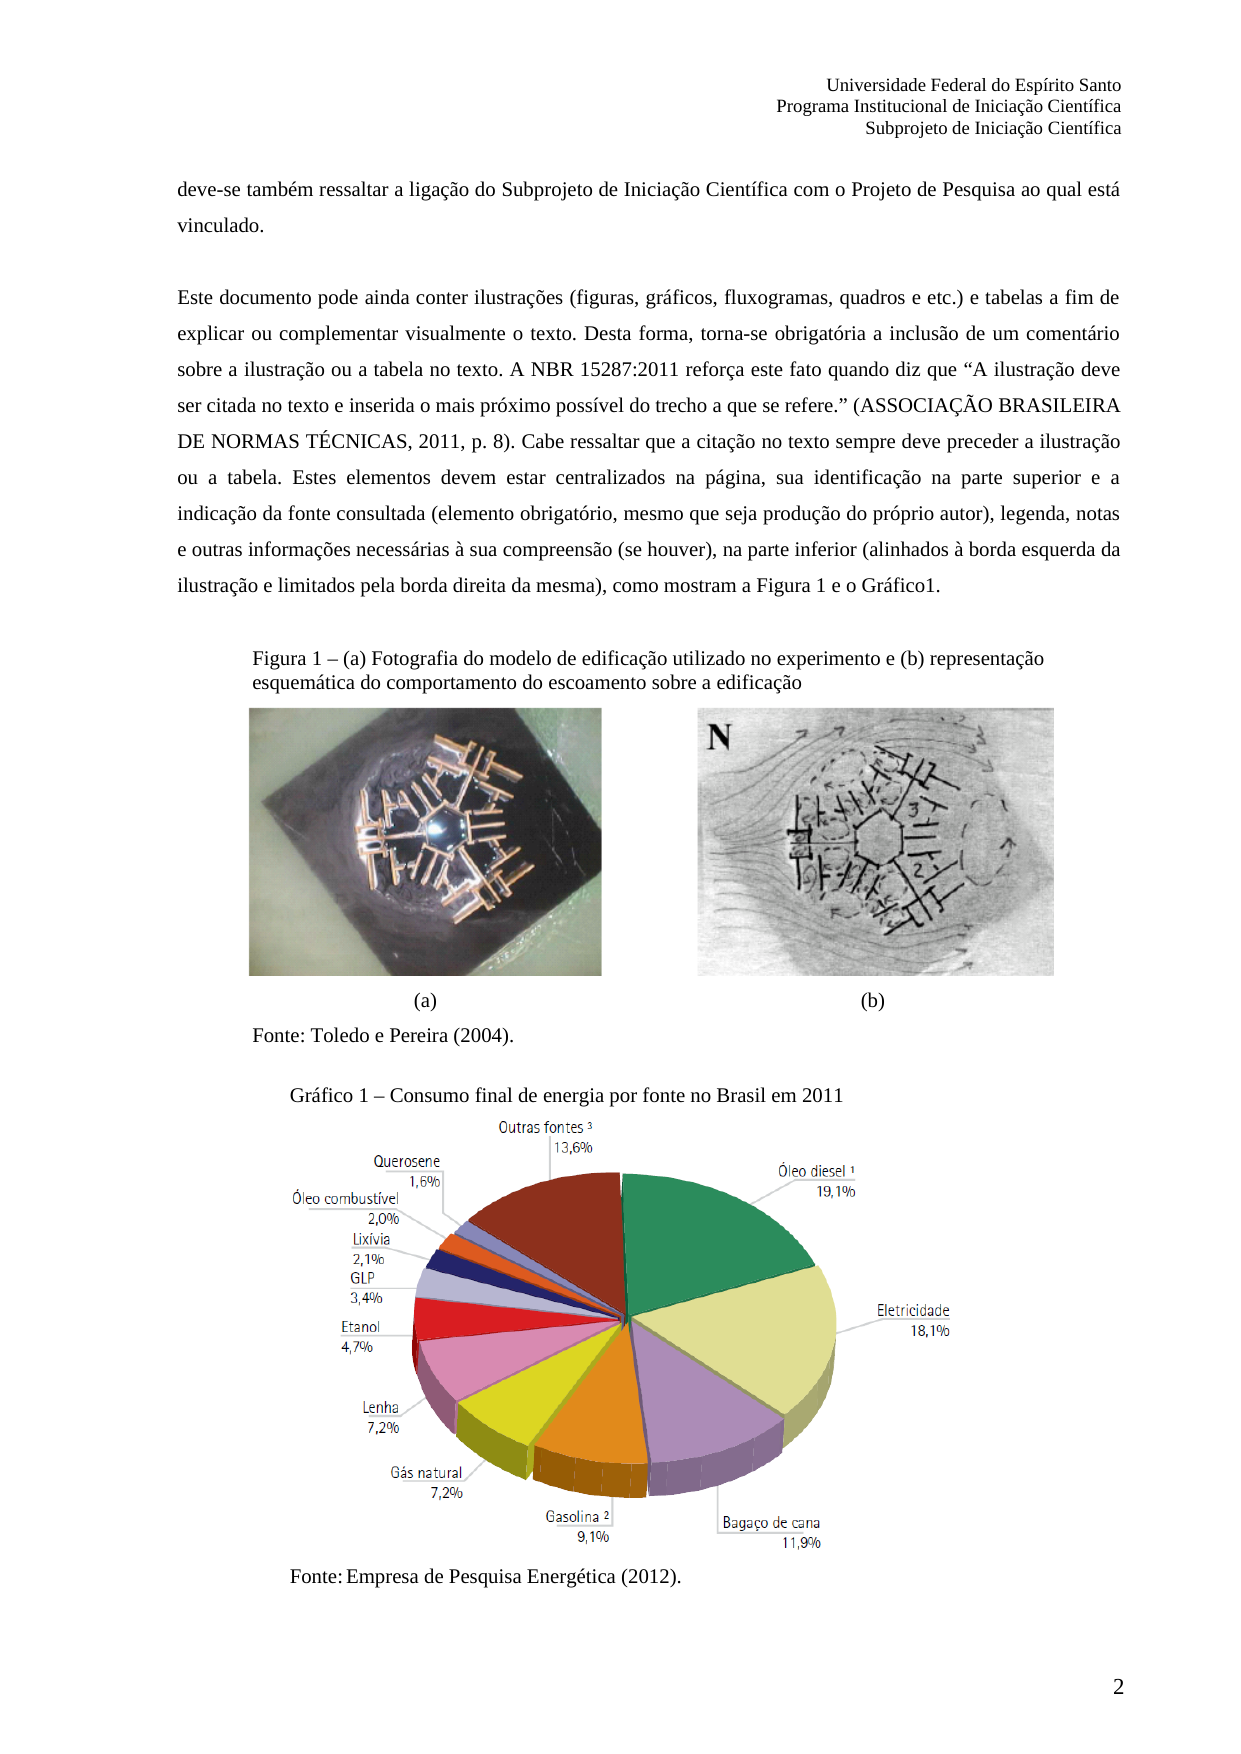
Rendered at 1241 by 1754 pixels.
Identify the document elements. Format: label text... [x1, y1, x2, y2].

text Figura 1 – (a) Fotografia do modelo de edificação utilizado no experimento e (b) representação esquemática do comportamento do escoamento sobre a edificação [252, 646, 1058, 694]
text Gráfico 1 – Consumo final de energia por fonte no Brasil em 2011 [289, 1083, 993, 1107]
text Fonte: Toledo e Pereira (2004). [252, 1023, 1122, 1047]
text (a) (b) [177, 988, 1122, 1012]
picture [289, 1119, 959, 1554]
text deve-se também ressaltar a ligação do Subprojeto de Iniciação Científica com o Projeto de Pesquisa ao qual está vinculado. [177, 177, 1122, 237]
picture [244, 704, 605, 976]
text Este documento pode ainda conter ilustrações (figuras, gráficos, fluxogramas, quadros e etc.) e tabelas a fim de explicar ou complementar visualmente o texto. Desta forma, torna-se obrigatória a inclusão de um comentário sobre a ilustração ou a tabela no texto. A NBR 15287:2011 reforça este fato quando diz que “A ilustração deve ser citada no texto e inserida o mais próximo possível do trecho a que se refere.” (ASSOCIAÇÃO BRASILEIRA DE NORMAS TÉCNICAS, 2011, p. 8). Cabe ressaltar que a citação no texto sempre deve preceder a ilustração ou a tabela. Estes elementos devem estar centralizados na página, sua identificação na parte superior e a indicação da fonte consultada (elemento obrigatório, mesmo que seja produção do próprio autor), legenda, notas e outras informações necessárias à sua compreensão (se houver), na parte inferior (alinhados à borda esquerda da ilustração e limitados pela borda direita da mesma), como mostram a Figura 1 e o Gráfico1. [177, 285, 1122, 597]
text Fonte: Empresa de Pesquisa Energética (2012). [289, 1564, 1122, 1588]
picture [693, 704, 1054, 976]
